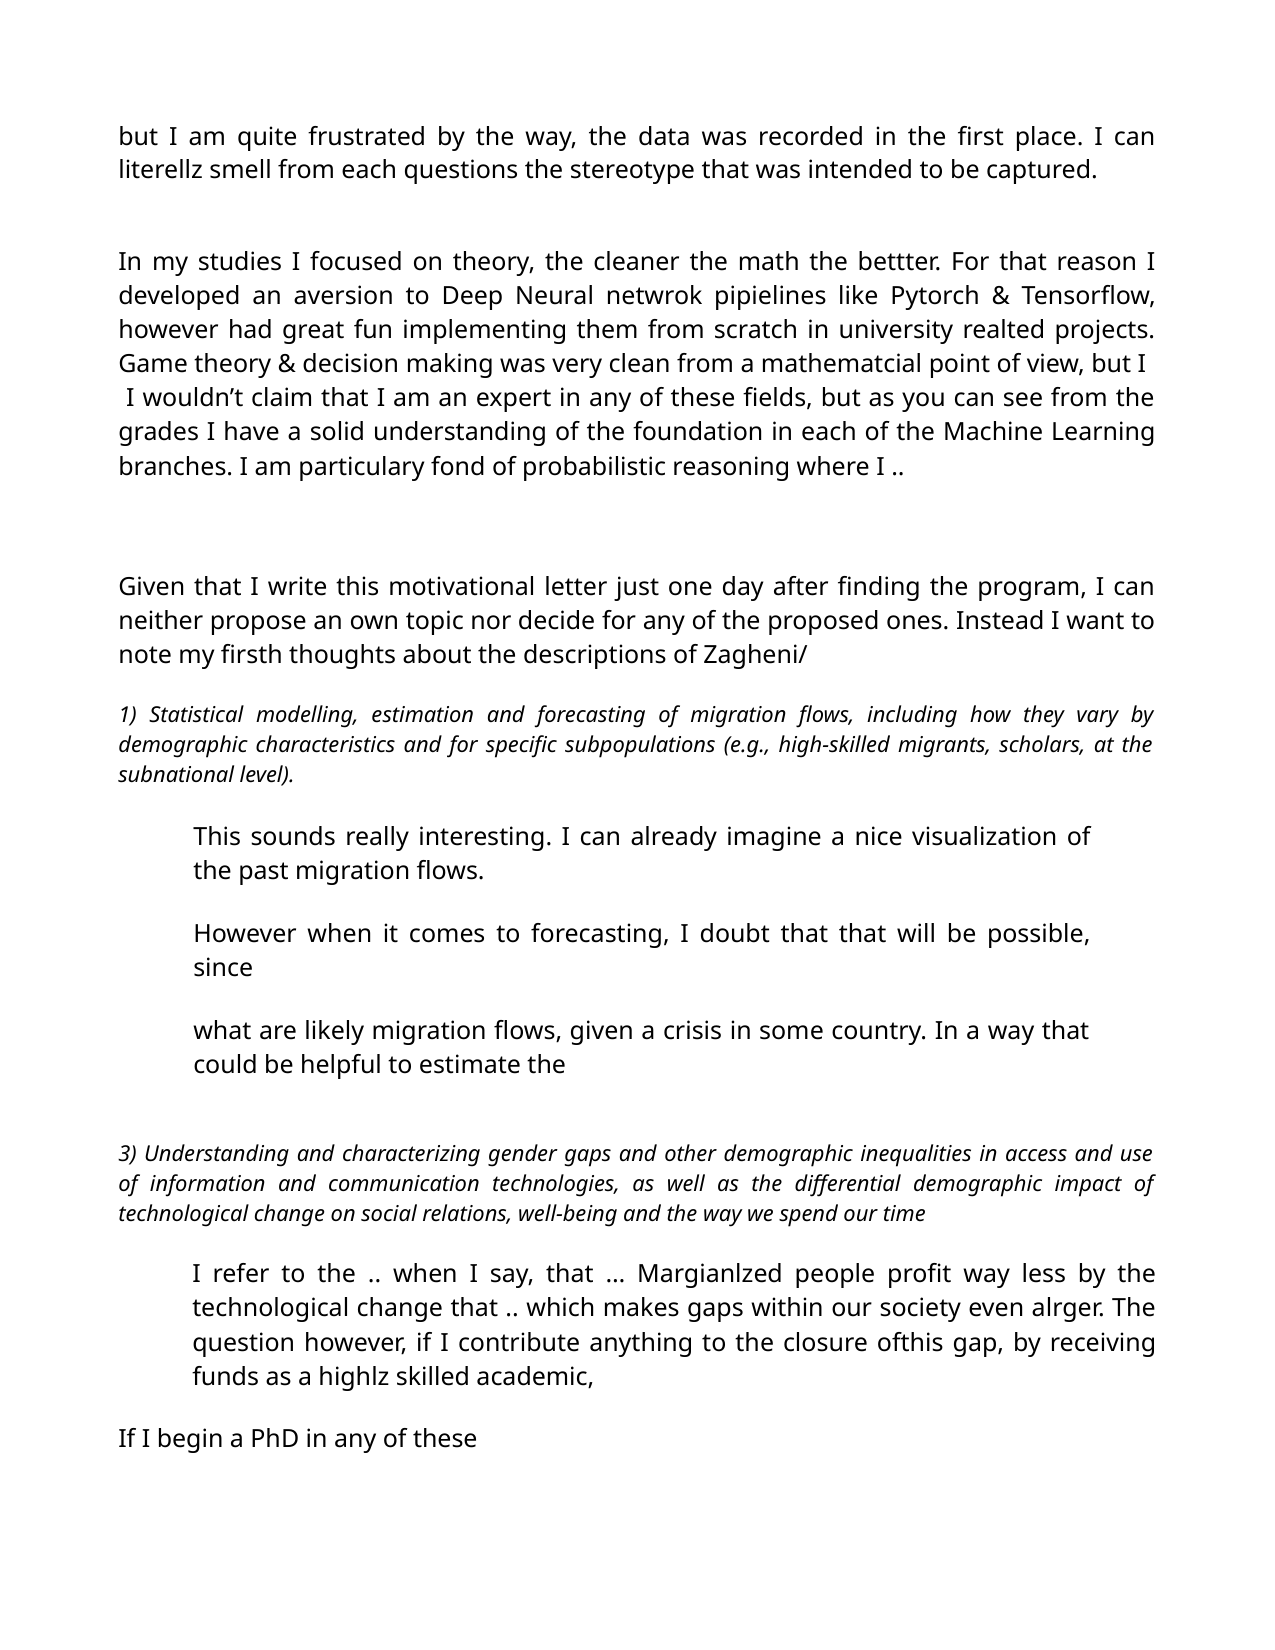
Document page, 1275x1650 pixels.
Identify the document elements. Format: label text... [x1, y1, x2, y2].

text what are likely migration flows, given a crisis in some country. In a way that could be helpful to estimate the [193, 1012, 1091, 1080]
text In my studies I focused on theory, the cleaner the math the bettter. For that reason I developed an aversion to Deep Neural netwrok pipielines like Pytorch & Tensorflow, however had great fun implementing them from scratch in university realted projects. Game theory & decision making was very clean from a mathematcial point of view, but I [118, 244, 1157, 380]
text but I am quite frustrated by the way, the data was recorded in the first place. I can literellz smell from each questions the stereotype that was intended to be captured. [118, 118, 1157, 186]
text 3) Understanding and characterizing gender gaps and other demographic inequalities in access and use of information and communication technologies, as well as the differential demographic impact of technological change on social relations, well-being and the way we spend our time [118, 1138, 1157, 1227]
text I refer to the .. when I say, that … Margianlzed people profit way less by the technological change that .. which makes gaps within our society even alrger. The question however, if I contribute anything to the closure ofthis gap, by receiving funds as a highlz skilled academic, [192, 1256, 1157, 1392]
text This sounds really interesting. I can already imagine a nice visualization of the past migration flows. [193, 789, 1091, 887]
text However when it comes to forecasting, I doubt that that will be possible, since [193, 915, 1091, 983]
text I wouldn’t claim that I am an expert in any of these fields, but as you can see from the grades I have a solid understanding of the foundation in each of the Machine Learning branches. I am particulary fond of probabilistic reasoning where I .. [118, 380, 1157, 482]
text If I begin a PhD in any of these [118, 1421, 1157, 1455]
text Given that I write this motivational letter just one day after finding the program, I can neither propose an own topic nor decide for any of the proposed ones. Instead I want to note my firsth thoughts about the descriptions of Zagheni/ [118, 568, 1157, 671]
text 1) Statistical modelling, estimation and forecasting of migration flows, including how they vary by demographic characteristics and for specific subpopulations (e.g., high-skilled migrants, scholars, at the subnational level). [118, 699, 1157, 789]
